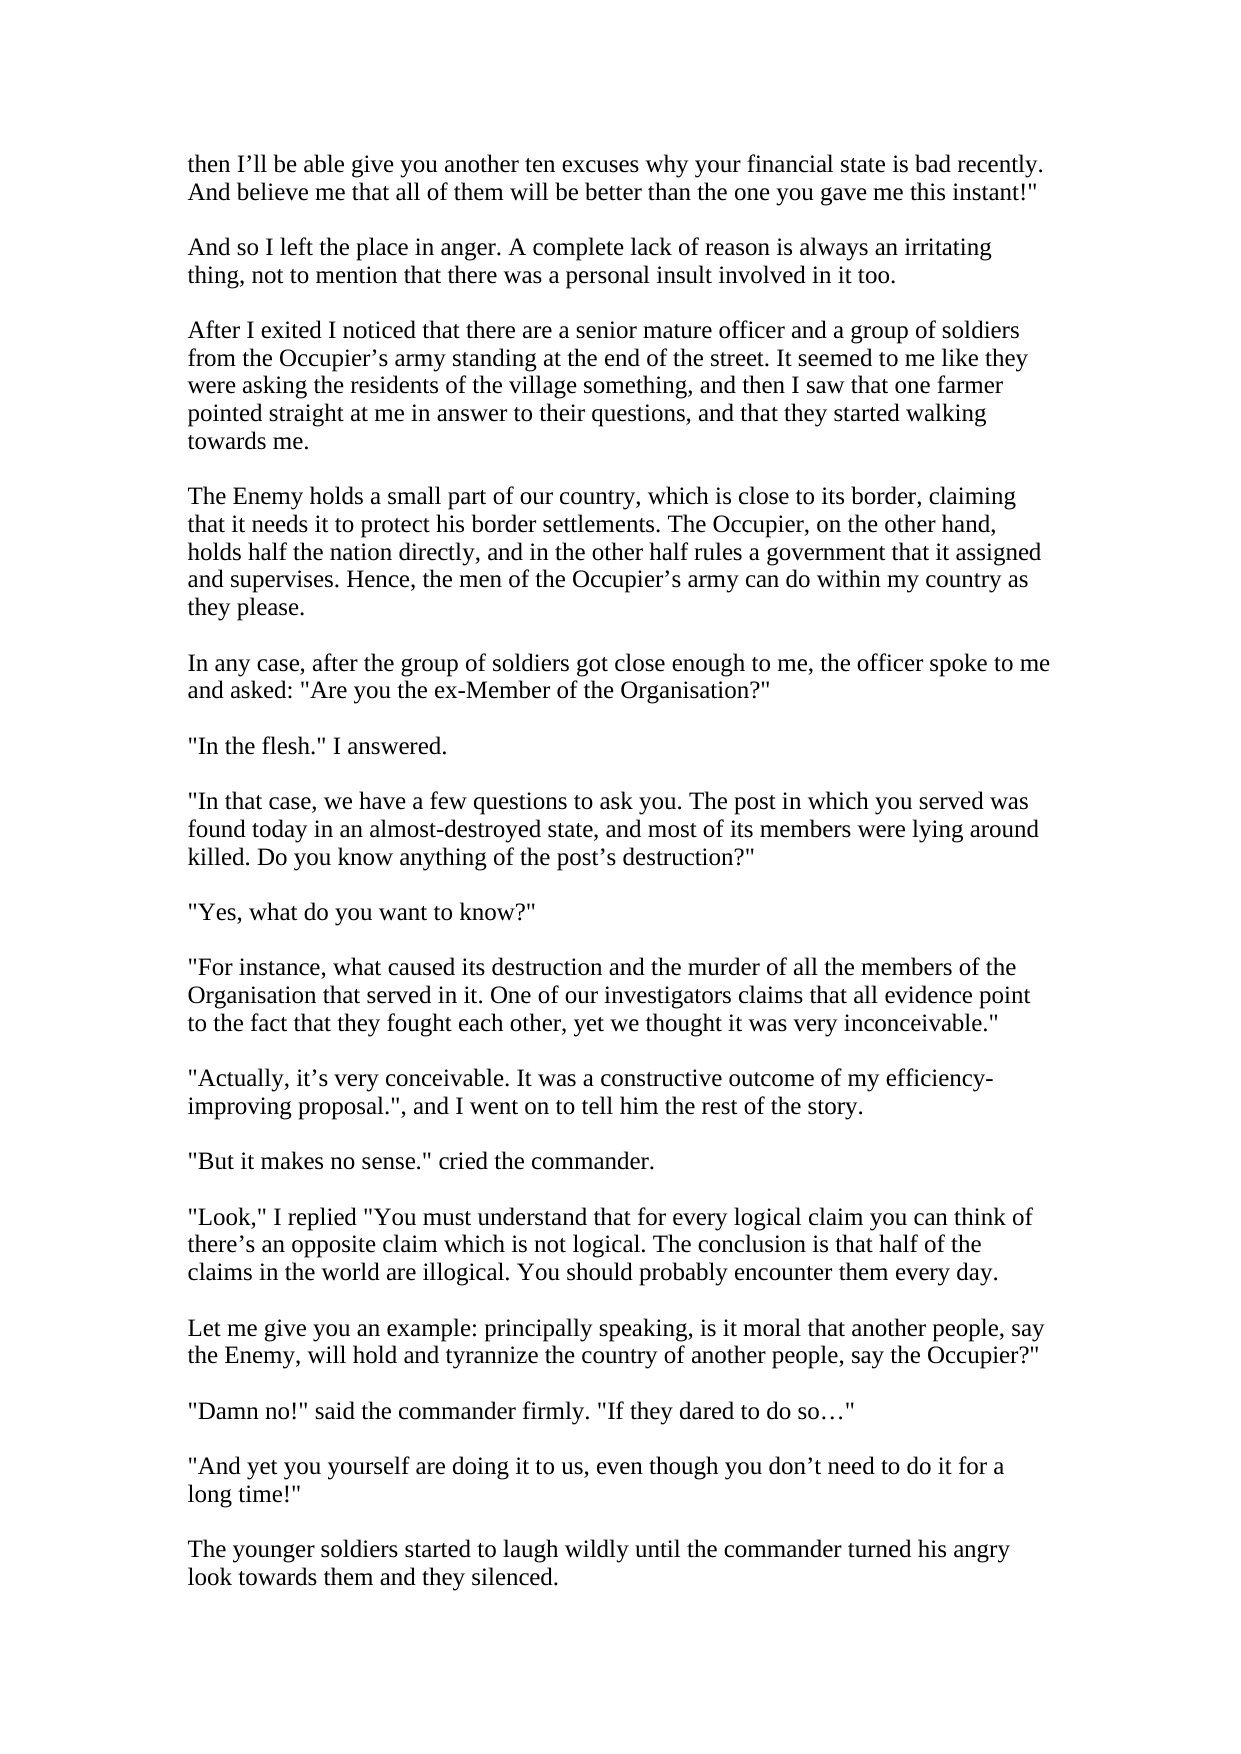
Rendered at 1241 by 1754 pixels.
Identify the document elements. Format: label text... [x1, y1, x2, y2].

text "Look," I replied "You must understand that for every logical claim you can think of there’s an opposite claim which is not logical. The conclusion is that half of the claims in the world are illogical. You should probably encounter them every day. [187, 1203, 1053, 1286]
text "In the flesh." I answered. [187, 732, 1053, 759]
text Let me give you an example: principally speaking, is it moral that another people, say the Enemy, will hold and tyrannize the country of another people, say the Occupier?" [187, 1314, 1053, 1369]
text then I’ll be able give you another ten excuses why your financial state is bad recently. And believe me that all of them will be better than the one you gave me this instant!" [187, 150, 1053, 205]
text The Enemy holds a small part of our country, which is close to its border, claiming that it needs it to protect his border settlements. The Occupier, on the other hand, holds half the nation directly, and in the other half rules a government that it assigned and supervises. Hence, the men of the Occupier’s army can do within my country as they please. [187, 482, 1053, 621]
text "For instance, what caused its destruction and the murder of all the members of the Organisation that served in it. One of our investigators claims that all evidence point to the fact that they fought each other, yet we thought it was very inconceivable." [187, 953, 1053, 1037]
text "Actually, it’s very conceivable. It was a constructive outcome of my efficiency-improving proposal.", and I went on to tell him the rest of the story. [187, 1064, 1053, 1120]
text The younger soldiers started to laugh wildly until the commander turned his angry look towards them and they silenced. [187, 1535, 1053, 1591]
text In any case, after the group of soldiers got close enough to me, the officer spoke to me and asked: "Are you the ex-Member of the Organisation?" [187, 649, 1053, 704]
text After I exited I noticed that there are a senior mature officer and a group of soldiers from the Occupier’s army standing at the end of the street. It seemed to me like they were asking the residents of the village something, and then I saw that one farmer pointed straight at me in answer to their questions, and that they started walking towards me. [187, 316, 1053, 455]
text "In that case, we have a few questions to ask you. The post in which you served was found today in an almost-destroyed state, and most of its members were lying around killed. Do you know anything of the post’s destruction?" [187, 787, 1053, 870]
text And so I left the place in anger. A complete lack of reason is always an irritating thing, not to mention that there was a personal insult involved in it too. [187, 233, 1053, 288]
text "And yet you yourself are doing it to us, even though you don’t need to do it for a long time!" [187, 1452, 1053, 1508]
text "Yes, what do you want to know?" [187, 898, 1053, 926]
text "Damn no!" said the commander firmly. "If they dared to do so…" [187, 1397, 1053, 1424]
text "But it makes no sense." cried the commander. [187, 1147, 1053, 1175]
